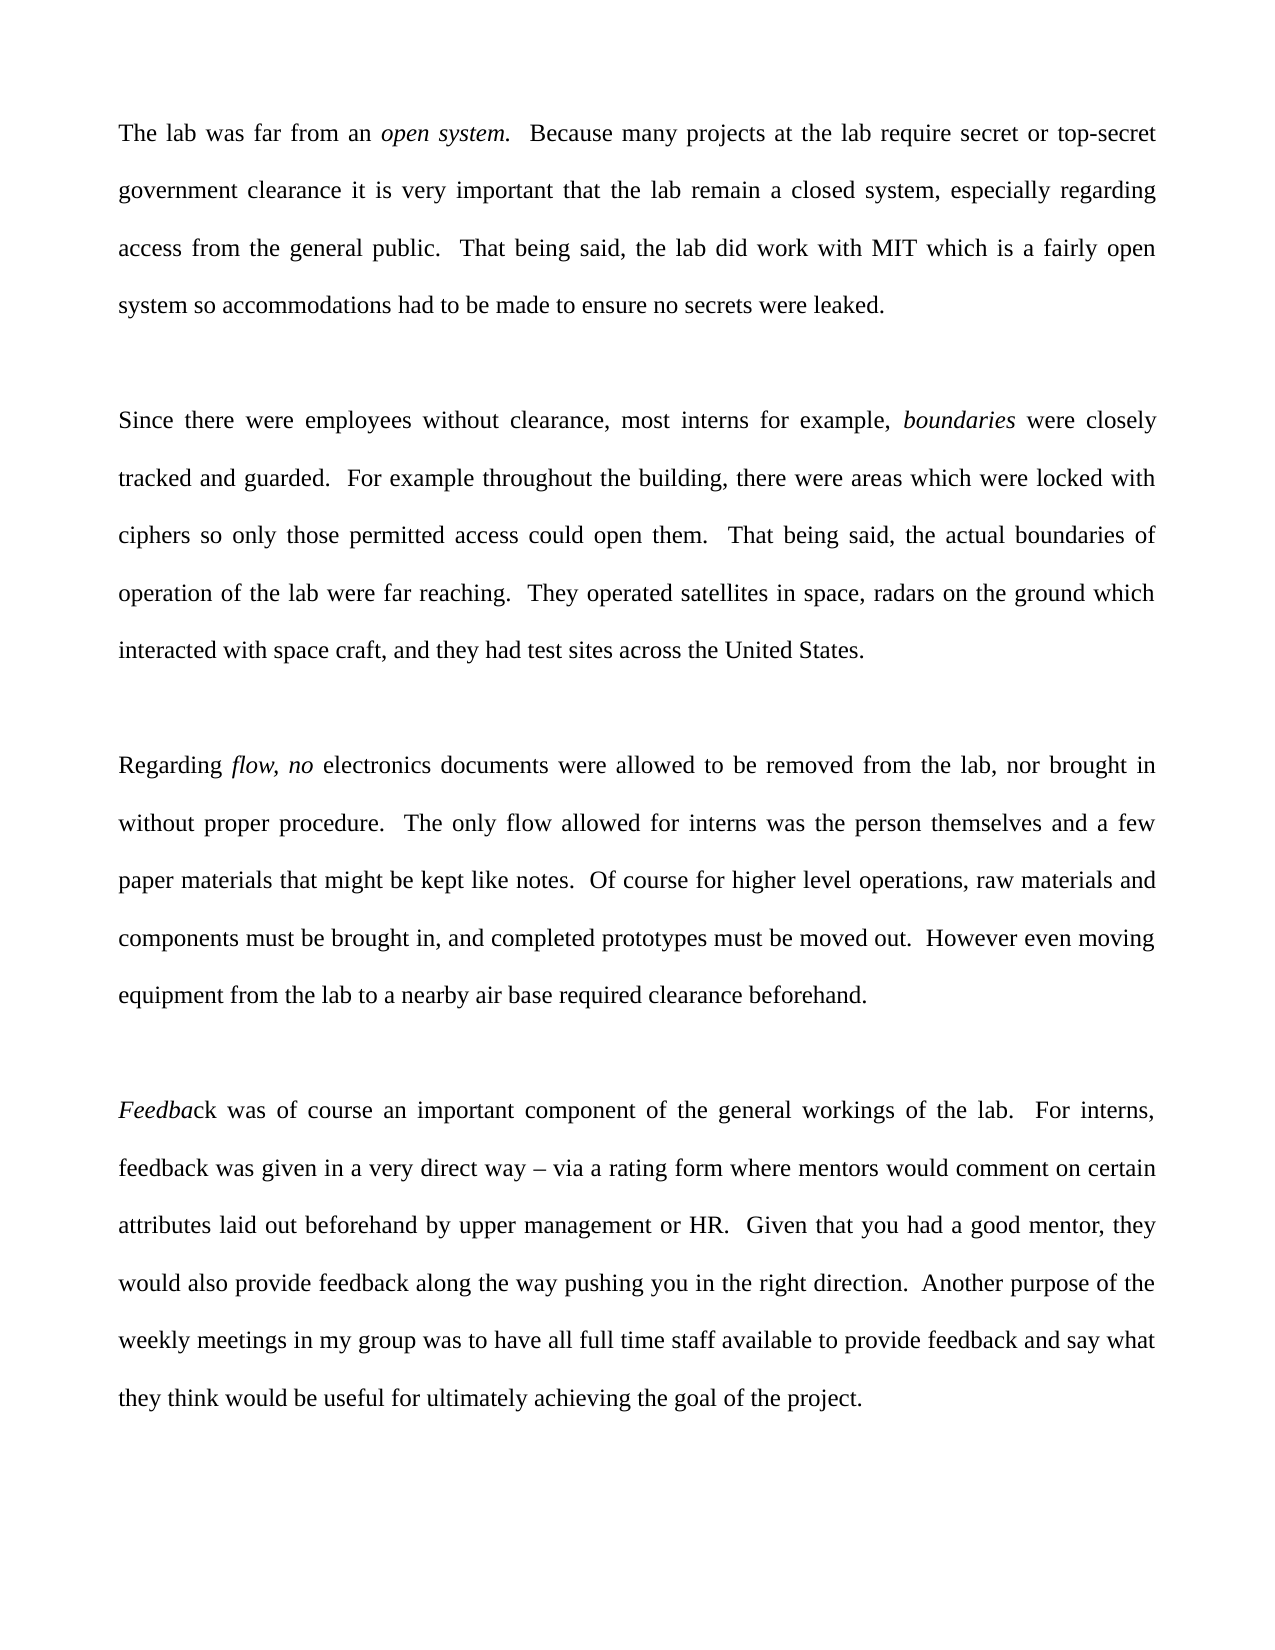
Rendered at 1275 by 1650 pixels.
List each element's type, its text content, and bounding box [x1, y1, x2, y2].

text The lab was far from an open system. Because many projects at the lab require secret or top-secret government clearance it is very important that the lab remain a closed system, especially regarding access from the general public. That being said, the lab did work with MIT which is a fairly open system so accommodations had to be made to ensure no secrets were leaked. [118, 118, 1157, 319]
text Feedback was of course an important component of the general workings of the lab. For interns, feedback was given in a very direct way – via a rating form where mentors would comment on certain attributes laid out beforehand by upper management or HR. Given that you had a good mentor, they would also provide feedback along the way pushing you in the right direction. Another purpose of the weekly meetings in my group was to have all full time staff available to provide feedback and say what they think would be useful for ultimately achieving the goal of the project. [118, 1096, 1157, 1412]
text Regarding flow, no electronics documents were allowed to be removed from the lab, nor brought in without proper procedure. The only flow allowed for interns was the person themselves and a few paper materials that might be kept like notes. Of course for higher level operations, raw materials and components must be brought in, and completed prototypes must be moved out. However even moving equipment from the lab to a nearby air base required clearance beforehand. [118, 751, 1157, 1009]
text Since there were employees without clearance, most interns for example, boundaries were closely tracked and guarded. For example throughout the building, there were areas which were locked with ciphers so only those permitted access could open them. That being said, the actual boundaries of operation of the lab were far reaching. They operated satellites in space, radars on the ground which interacted with space craft, and they had test sites across the United States. [118, 406, 1157, 664]
